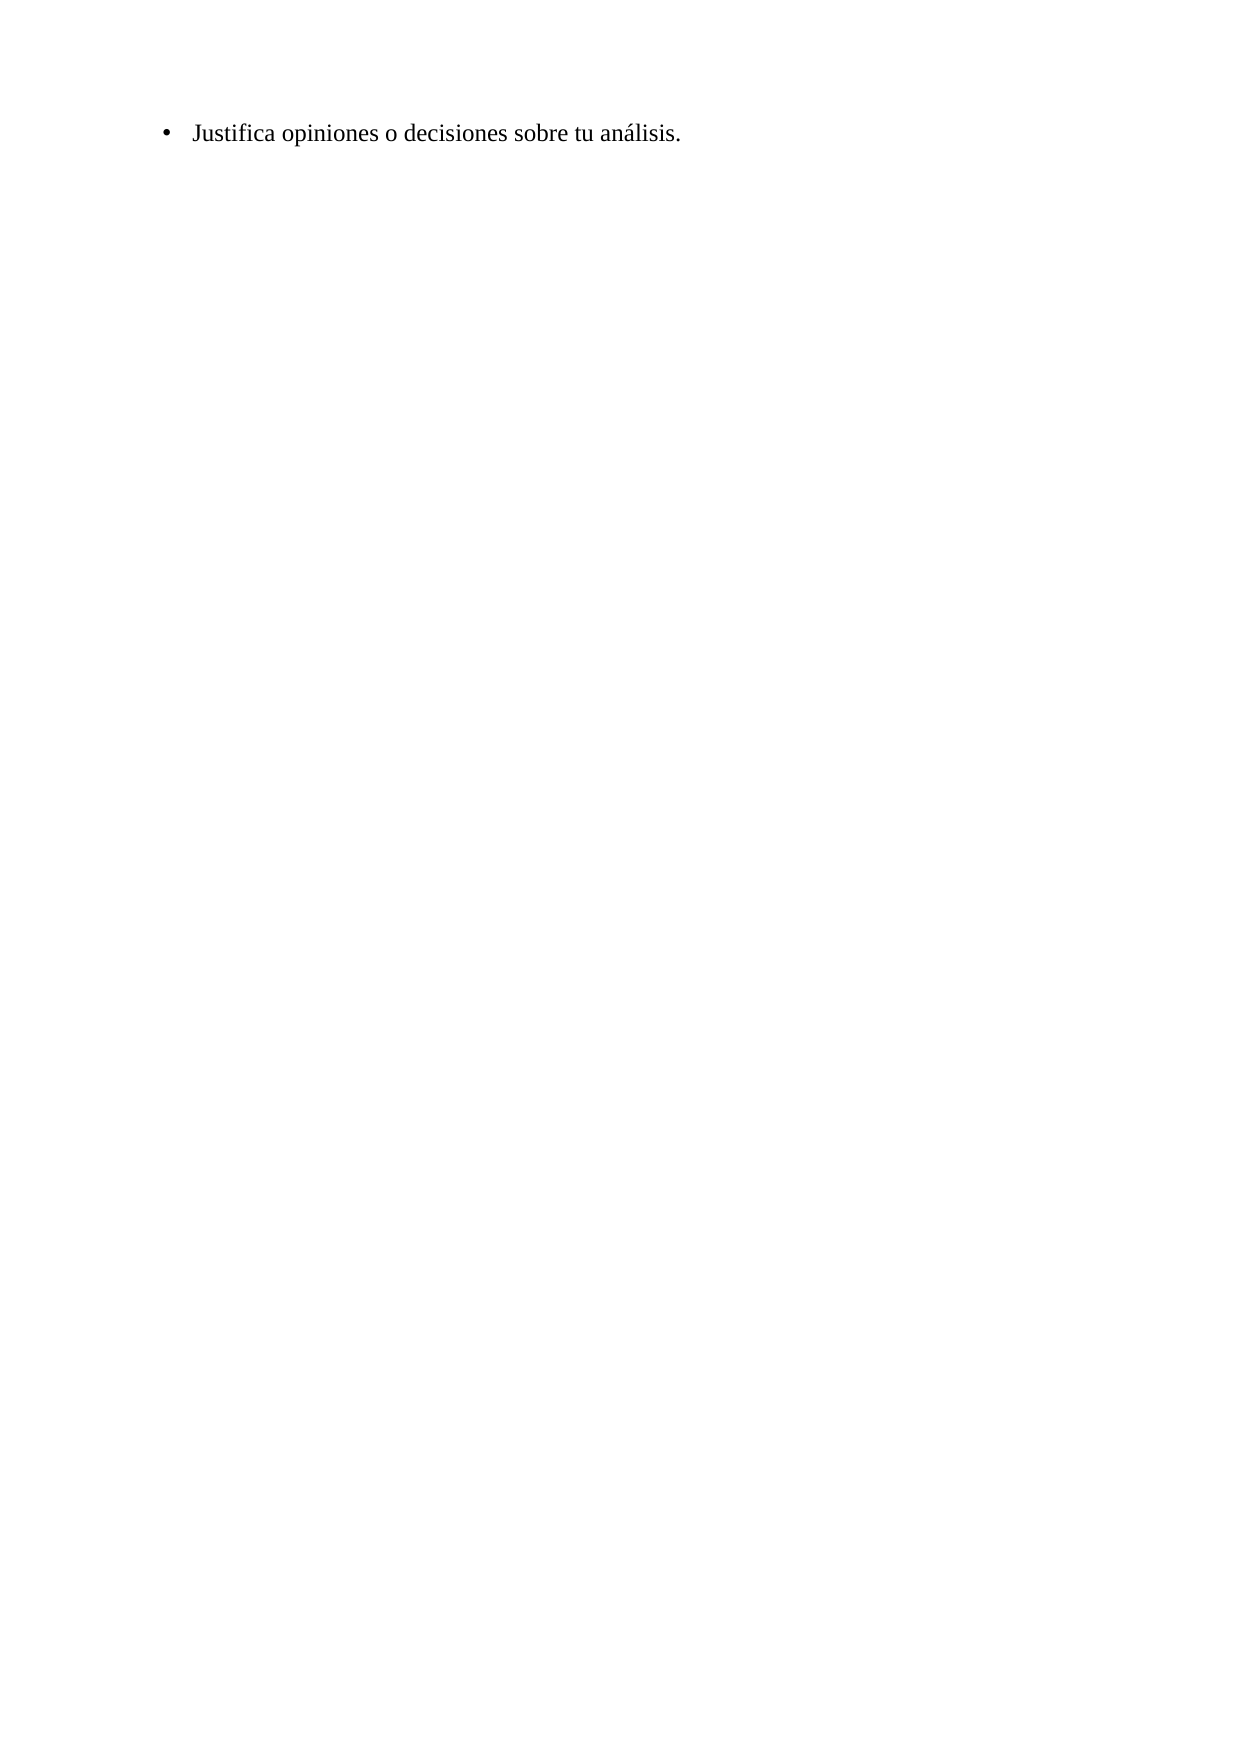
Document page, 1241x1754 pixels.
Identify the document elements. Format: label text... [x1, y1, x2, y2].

list Justifica opiniones o decisiones sobre tu análisis. [162, 118, 1122, 147]
